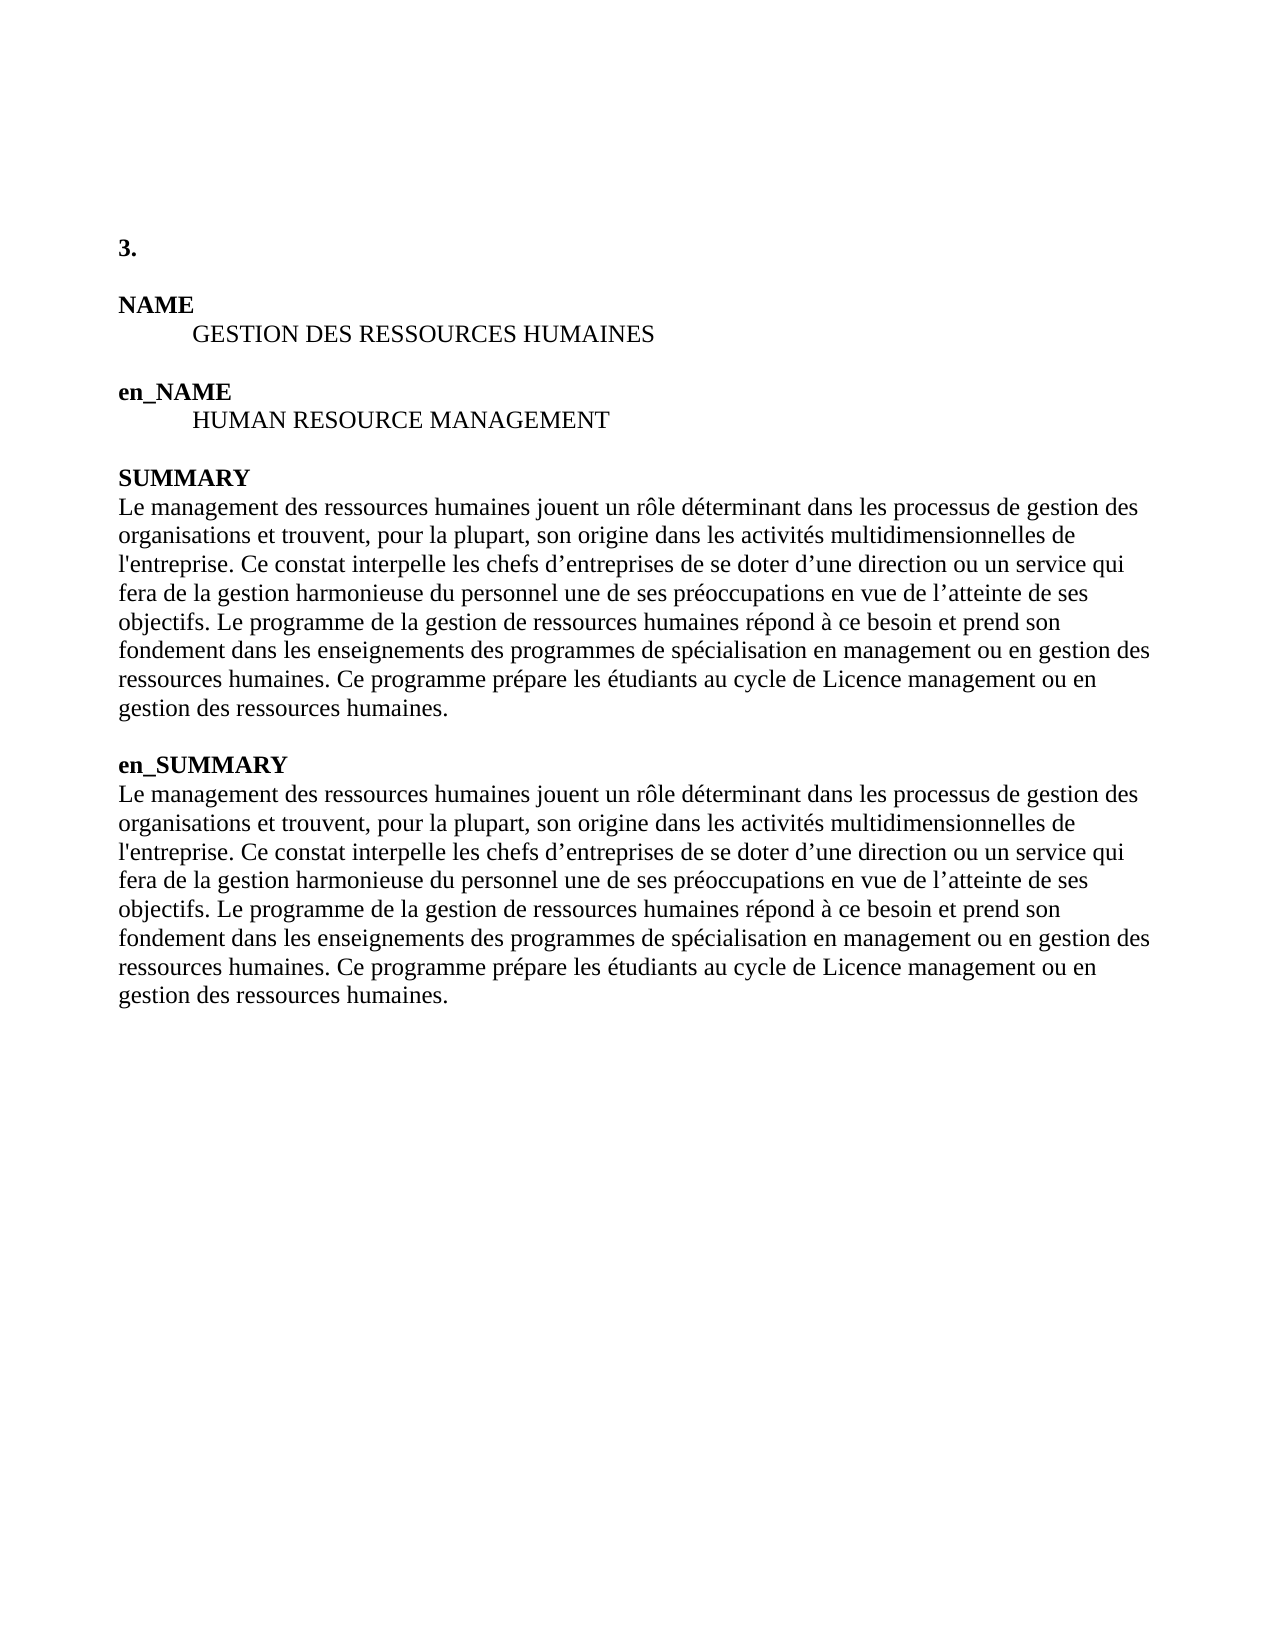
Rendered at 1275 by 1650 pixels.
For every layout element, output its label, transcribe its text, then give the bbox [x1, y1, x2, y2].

text en_SUMMARY [118, 751, 1157, 779]
text 3. [118, 233, 1157, 262]
text NAME [118, 291, 1157, 319]
text en_NAME [118, 377, 1157, 406]
text Le management des ressources humaines jouent un rôle déterminant dans les processus de gestion des organisations et trouvent, pour la plupart, son origine dans les activités multidimensionnelles de l'entreprise. Ce constat interpelle les chefs d’entreprises de se doter d’une direction ou un service qui fera de la gestion harmonieuse du personnel une de ses préoccupations en vue de l’atteinte de ses objectifs. Le programme de la gestion de ressources humaines répond à ce besoin et prend son fondement dans les enseignements des programmes de spécialisation en management ou en gestion des ressources humaines. Ce programme prépare les étudiants au cycle de Licence management ou en gestion des ressources humaines. [118, 492, 1157, 722]
text GESTION DES RESSOURCES HUMAINES [118, 319, 1157, 348]
text Le management des ressources humaines jouent un rôle déterminant dans les processus de gestion des organisations et trouvent, pour la plupart, son origine dans les activités multidimensionnelles de l'entreprise. Ce constat interpelle les chefs d’entreprises de se doter d’une direction ou un service qui fera de la gestion harmonieuse du personnel une de ses préoccupations en vue de l’atteinte de ses objectifs. Le programme de la gestion de ressources humaines répond à ce besoin et prend son fondement dans les enseignements des programmes de spécialisation en management ou en gestion des ressources humaines. Ce programme prépare les étudiants au cycle de Licence management ou en gestion des ressources humaines. [118, 779, 1157, 1009]
text SUMMARY [118, 463, 1157, 492]
text HUMAN RESOURCE MANAGEMENT [118, 406, 1157, 434]
